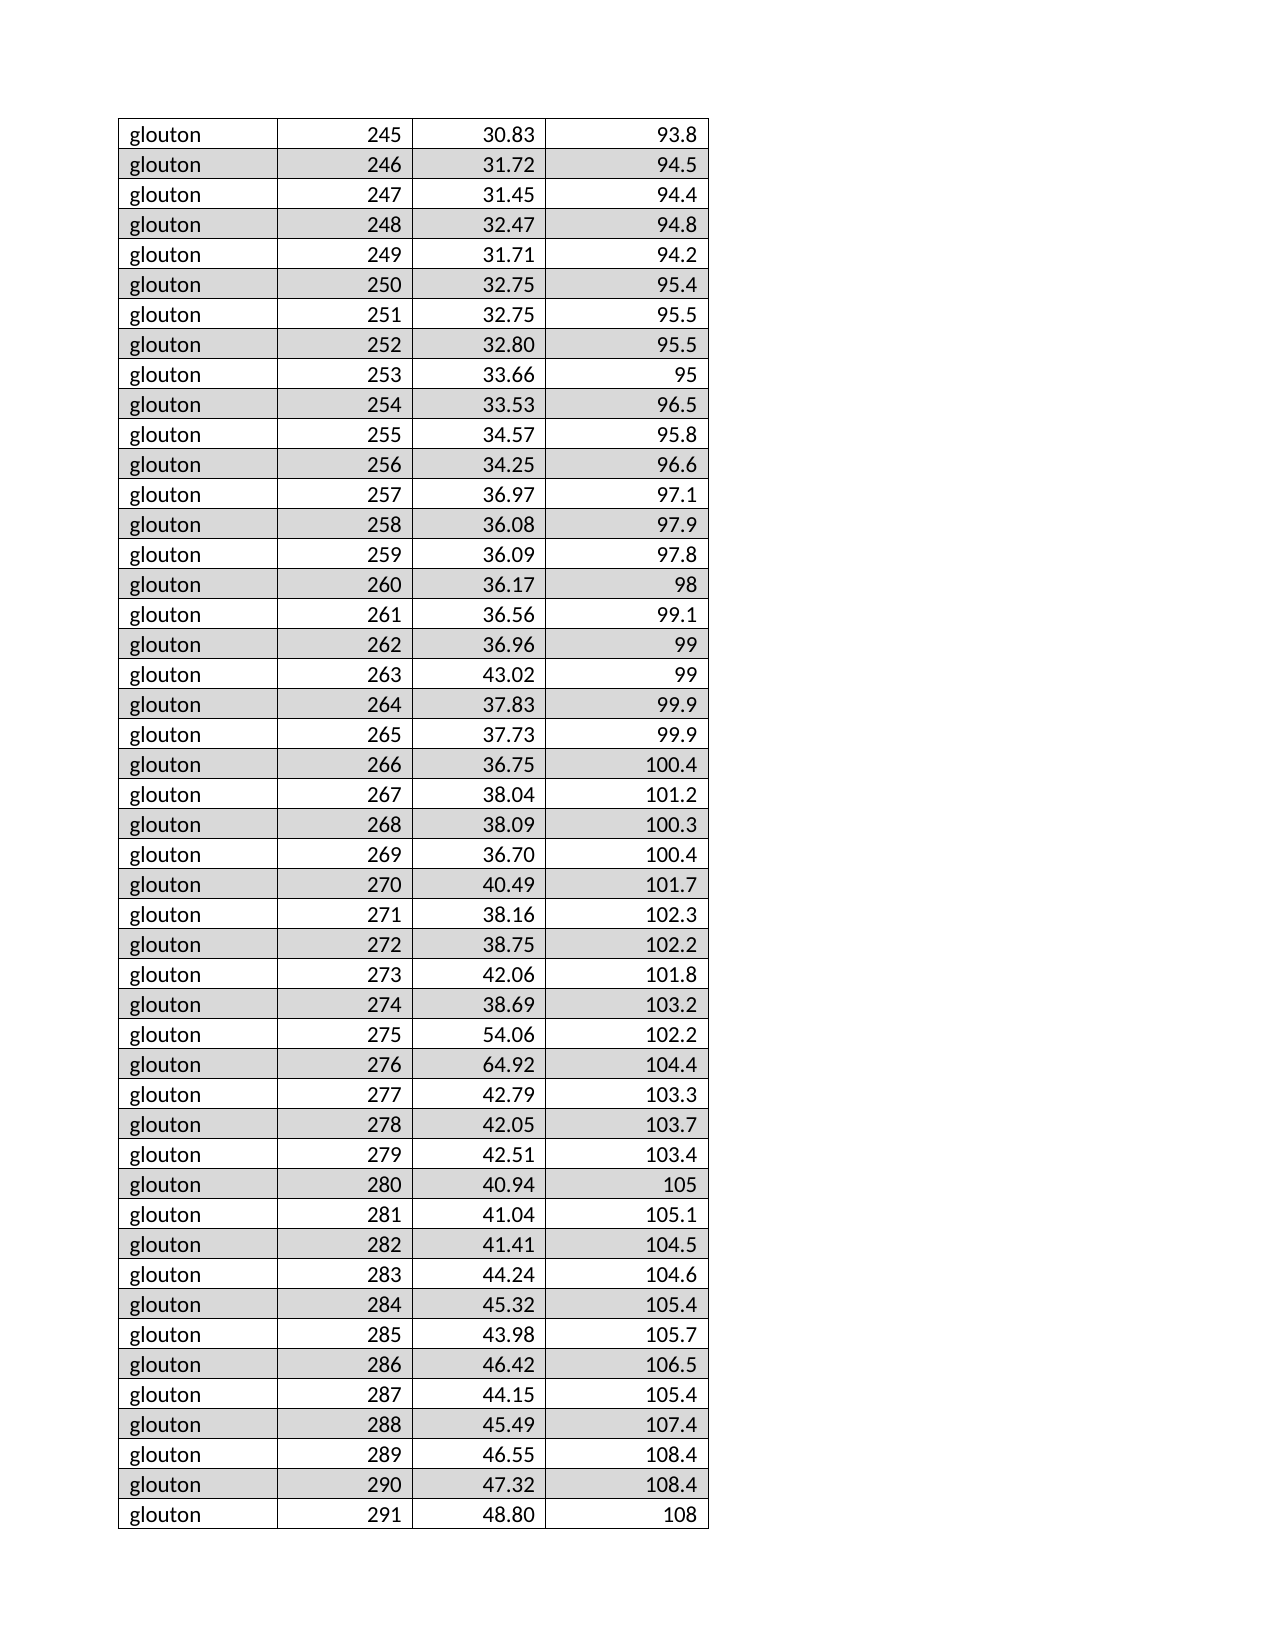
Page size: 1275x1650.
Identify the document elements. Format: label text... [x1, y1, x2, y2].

table_cell glouton [119, 269, 277, 298]
table_cell 264 [278, 689, 412, 718]
table_cell glouton [119, 149, 277, 178]
table_cell glouton [119, 959, 277, 988]
table_cell 33.66 [413, 359, 545, 388]
table_cell 48.80 [413, 1499, 545, 1528]
table_cell 38.75 [413, 929, 545, 958]
table_cell 289 [278, 1439, 412, 1468]
table_cell 38.09 [413, 809, 545, 838]
table_cell glouton [119, 899, 277, 928]
table_cell 251 [278, 299, 412, 328]
table_cell 43.98 [413, 1319, 545, 1348]
table_cell 249 [278, 239, 412, 268]
table_cell glouton [119, 1319, 277, 1348]
table_cell 97.8 [546, 539, 708, 568]
table_cell 261 [278, 599, 412, 628]
table_cell 103.4 [546, 1139, 708, 1168]
table_cell 95.8 [546, 419, 708, 448]
table_cell 104.4 [546, 1049, 708, 1078]
table_cell glouton [119, 1079, 277, 1108]
table_cell glouton [119, 1409, 277, 1438]
table_cell 104.6 [546, 1259, 708, 1288]
table_cell 41.04 [413, 1199, 545, 1228]
table_cell glouton [119, 419, 277, 448]
table_cell 37.73 [413, 719, 545, 748]
table_cell 96.5 [546, 389, 708, 418]
table_cell glouton [119, 449, 277, 478]
table_cell 99 [546, 659, 708, 688]
table_cell 34.25 [413, 449, 545, 478]
table_cell 254 [278, 389, 412, 418]
table_cell 108.4 [546, 1469, 708, 1498]
table_cell 97.1 [546, 479, 708, 508]
table_cell 103.2 [546, 989, 708, 1018]
table_cell 37.83 [413, 689, 545, 718]
table_cell 36.09 [413, 539, 545, 568]
table_cell 95 [546, 359, 708, 388]
table_cell 285 [278, 1319, 412, 1348]
table_cell 282 [278, 1229, 412, 1258]
table_cell 47.32 [413, 1469, 545, 1498]
table_cell 269 [278, 839, 412, 868]
table_cell 94.2 [546, 239, 708, 268]
table_cell 103.7 [546, 1109, 708, 1138]
table_cell 45.49 [413, 1409, 545, 1438]
table_cell 101.2 [546, 779, 708, 808]
table_cell 248 [278, 209, 412, 238]
table_cell 99.9 [546, 689, 708, 718]
table_cell glouton [119, 239, 277, 268]
table_cell glouton [119, 1259, 277, 1288]
table_cell glouton [119, 629, 277, 658]
table_cell 33.53 [413, 389, 545, 418]
table_cell 44.15 [413, 1379, 545, 1408]
table_cell glouton [119, 1289, 277, 1318]
table_cell 291 [278, 1499, 412, 1528]
table_cell glouton [119, 1469, 277, 1498]
table_cell glouton [119, 869, 277, 898]
table_cell glouton [119, 569, 277, 598]
table_cell 278 [278, 1109, 412, 1138]
table_cell 257 [278, 479, 412, 508]
table_cell 95.5 [546, 329, 708, 358]
table_cell 38.04 [413, 779, 545, 808]
table_cell 36.56 [413, 599, 545, 628]
table_cell glouton [119, 1199, 277, 1228]
table_cell glouton [119, 779, 277, 808]
table_cell glouton [119, 479, 277, 508]
table_cell 100.3 [546, 809, 708, 838]
table_cell 284 [278, 1289, 412, 1318]
table_cell 94.8 [546, 209, 708, 238]
table_cell glouton [119, 119, 277, 148]
table_cell 103.3 [546, 1079, 708, 1108]
table_cell 286 [278, 1349, 412, 1378]
table_cell 288 [278, 1409, 412, 1438]
table_cell 102.3 [546, 899, 708, 928]
table_cell 250 [278, 269, 412, 298]
table_cell 107.4 [546, 1409, 708, 1438]
table_cell 45.32 [413, 1289, 545, 1318]
table_cell glouton [119, 989, 277, 1018]
table_cell glouton [119, 1379, 277, 1408]
table_cell 102.2 [546, 1019, 708, 1048]
table_cell 46.55 [413, 1439, 545, 1468]
table_cell 97.9 [546, 509, 708, 538]
table_cell glouton [119, 1049, 277, 1078]
table_cell 64.92 [413, 1049, 545, 1078]
table_cell 31.45 [413, 179, 545, 208]
table_cell 32.75 [413, 299, 545, 328]
table_cell glouton [119, 1019, 277, 1048]
table_cell glouton [119, 299, 277, 328]
table_cell glouton [119, 389, 277, 418]
table_cell glouton [119, 1139, 277, 1168]
table_cell 283 [278, 1259, 412, 1288]
table_cell 42.51 [413, 1139, 545, 1168]
table_cell glouton [119, 359, 277, 388]
table_cell 94.4 [546, 179, 708, 208]
table_cell glouton [119, 659, 277, 688]
table_cell 280 [278, 1169, 412, 1198]
table_cell glouton [119, 599, 277, 628]
table_cell 40.49 [413, 869, 545, 898]
table_cell 260 [278, 569, 412, 598]
table_cell 95.4 [546, 269, 708, 298]
table_cell 287 [278, 1379, 412, 1408]
table_cell 246 [278, 149, 412, 178]
table_cell glouton [119, 839, 277, 868]
table_cell 262 [278, 629, 412, 658]
table_cell 252 [278, 329, 412, 358]
table_cell 105.7 [546, 1319, 708, 1348]
table_cell 279 [278, 1139, 412, 1168]
table_cell 42.05 [413, 1109, 545, 1138]
table_cell 105 [546, 1169, 708, 1198]
table_cell 290 [278, 1469, 412, 1498]
table_cell glouton [119, 1439, 277, 1468]
table_cell 102.2 [546, 929, 708, 958]
table_cell glouton [119, 539, 277, 568]
table_cell 54.06 [413, 1019, 545, 1048]
table_cell 38.16 [413, 899, 545, 928]
table_cell 105.4 [546, 1289, 708, 1318]
table_cell 268 [278, 809, 412, 838]
table_cell 36.70 [413, 839, 545, 868]
table_cell 259 [278, 539, 412, 568]
table_cell 94.5 [546, 149, 708, 178]
table_cell 275 [278, 1019, 412, 1048]
table_cell 108 [546, 1499, 708, 1528]
table_cell glouton [119, 809, 277, 838]
table_cell glouton [119, 1499, 277, 1528]
table_cell 267 [278, 779, 412, 808]
table_cell 43.02 [413, 659, 545, 688]
table_cell 96.6 [546, 449, 708, 478]
table_cell 99.1 [546, 599, 708, 628]
table_cell 101.7 [546, 869, 708, 898]
table_cell glouton [119, 509, 277, 538]
table_cell 30.83 [413, 119, 545, 148]
table_cell glouton [119, 1349, 277, 1378]
table_cell 42.79 [413, 1079, 545, 1108]
table_cell glouton [119, 689, 277, 718]
table_cell glouton [119, 719, 277, 748]
table_cell 36.08 [413, 509, 545, 538]
table_cell 104.5 [546, 1229, 708, 1258]
table_cell glouton [119, 749, 277, 778]
table_cell 31.72 [413, 149, 545, 178]
table_cell 270 [278, 869, 412, 898]
table_cell 36.97 [413, 479, 545, 508]
table_cell 258 [278, 509, 412, 538]
table_cell glouton [119, 329, 277, 358]
table_cell 265 [278, 719, 412, 748]
table_cell 36.17 [413, 569, 545, 598]
table_cell glouton [119, 179, 277, 208]
table_cell 42.06 [413, 959, 545, 988]
table_cell 256 [278, 449, 412, 478]
table_cell 99 [546, 629, 708, 658]
table_cell glouton [119, 1229, 277, 1258]
table_cell 32.75 [413, 269, 545, 298]
table_cell 105.1 [546, 1199, 708, 1228]
table_cell 108.4 [546, 1439, 708, 1468]
table_cell glouton [119, 1169, 277, 1198]
table_cell glouton [119, 929, 277, 958]
table_cell 95.5 [546, 299, 708, 328]
table_cell 263 [278, 659, 412, 688]
table_cell 46.42 [413, 1349, 545, 1378]
table_cell 276 [278, 1049, 412, 1078]
table_cell 271 [278, 899, 412, 928]
table_cell 273 [278, 959, 412, 988]
table_cell 106.5 [546, 1349, 708, 1378]
table_cell 266 [278, 749, 412, 778]
table_cell 101.8 [546, 959, 708, 988]
table_cell 34.57 [413, 419, 545, 448]
table_cell 44.24 [413, 1259, 545, 1288]
table_cell 105.4 [546, 1379, 708, 1408]
table_cell 272 [278, 929, 412, 958]
table_cell 277 [278, 1079, 412, 1108]
table_cell 281 [278, 1199, 412, 1228]
table_cell 100.4 [546, 839, 708, 868]
table_cell 32.47 [413, 209, 545, 238]
table_cell 245 [278, 119, 412, 148]
table_cell 255 [278, 419, 412, 448]
table_cell 93.8 [546, 119, 708, 148]
table_cell 98 [546, 569, 708, 598]
table_cell 36.75 [413, 749, 545, 778]
table_cell 40.94 [413, 1169, 545, 1198]
table_cell 31.71 [413, 239, 545, 268]
table_cell 41.41 [413, 1229, 545, 1258]
table_cell 100.4 [546, 749, 708, 778]
table_cell 32.80 [413, 329, 545, 358]
table_cell 253 [278, 359, 412, 388]
table_cell 36.96 [413, 629, 545, 658]
table_cell 38.69 [413, 989, 545, 1018]
table_cell 247 [278, 179, 412, 208]
table_cell 99.9 [546, 719, 708, 748]
table_cell glouton [119, 1109, 277, 1138]
table_cell 274 [278, 989, 412, 1018]
table_cell glouton [119, 209, 277, 238]
